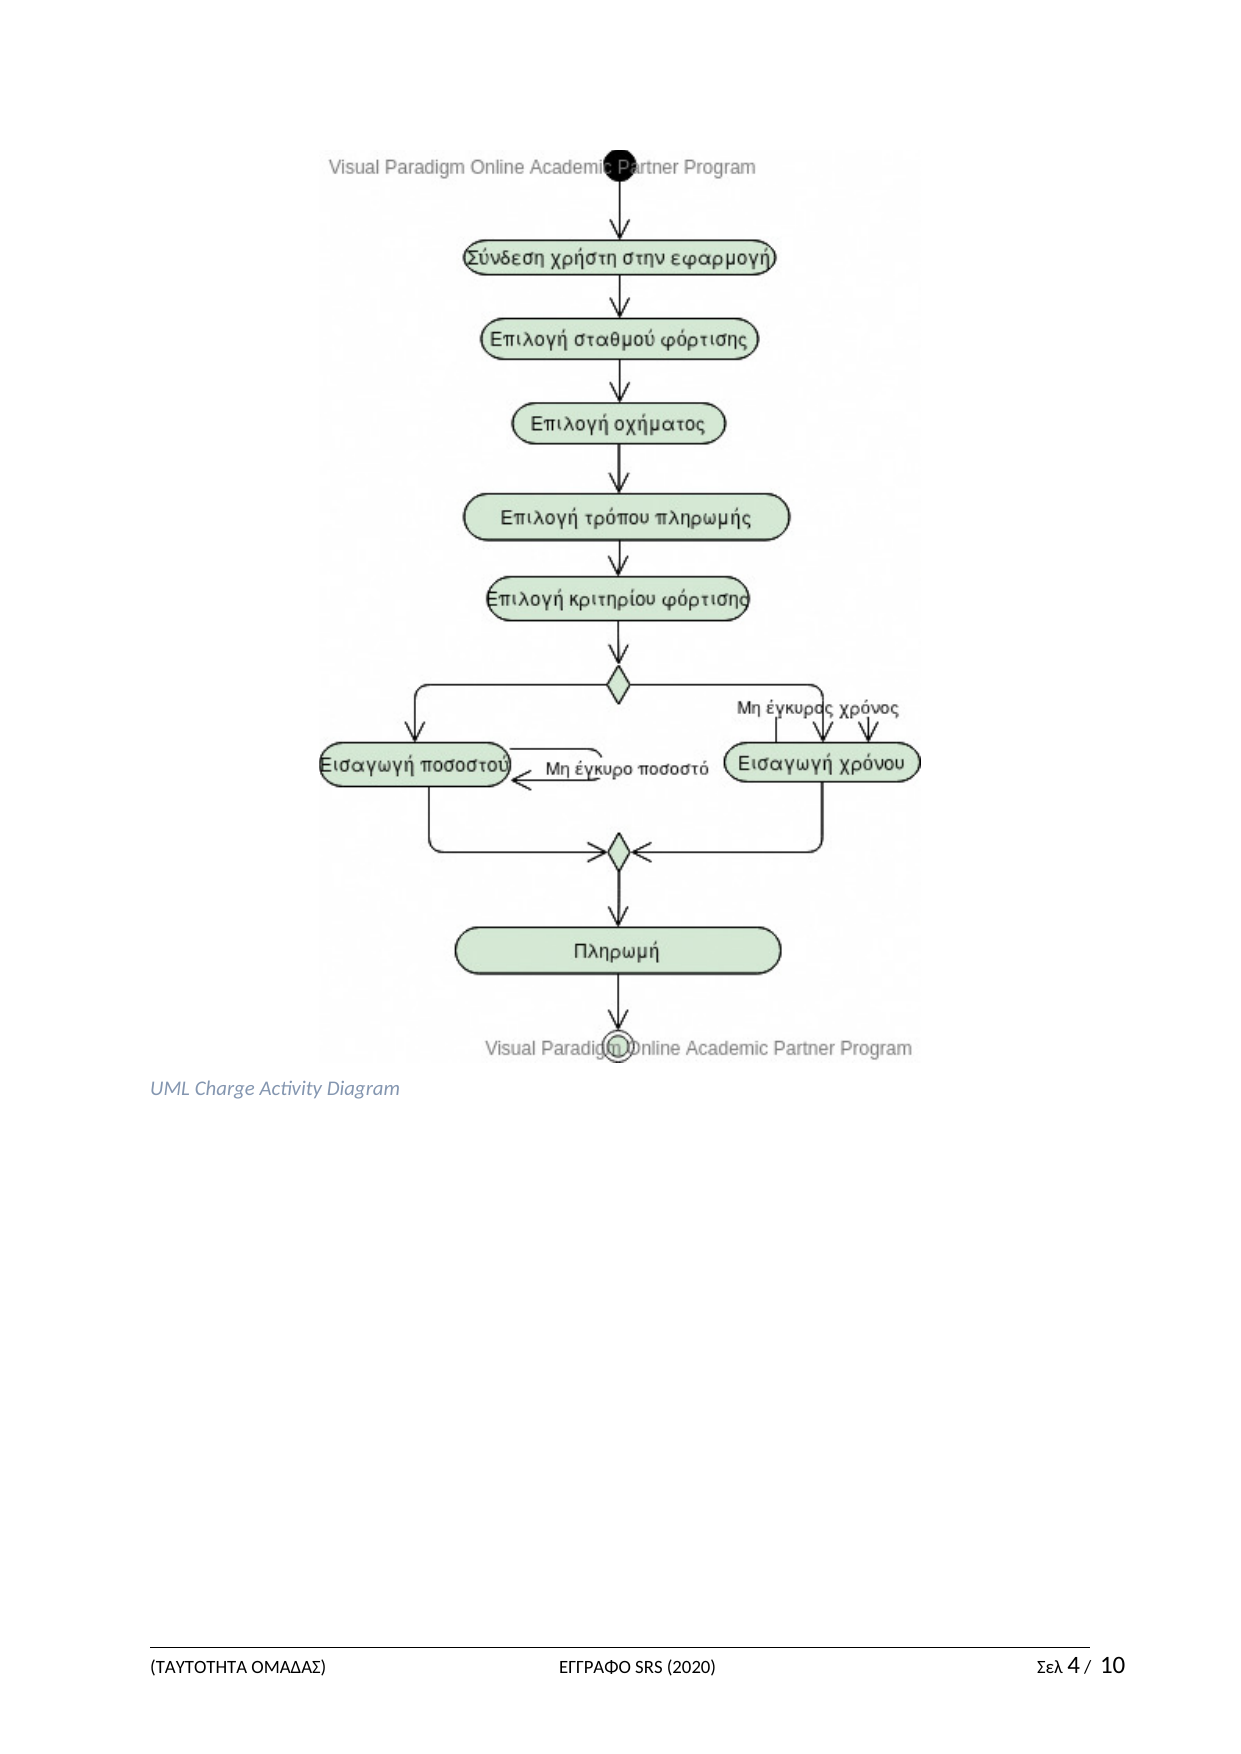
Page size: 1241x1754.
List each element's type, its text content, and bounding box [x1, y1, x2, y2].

text UML Charge Activity Diagram [150, 1075, 1090, 1100]
picture [319, 150, 921, 1063]
